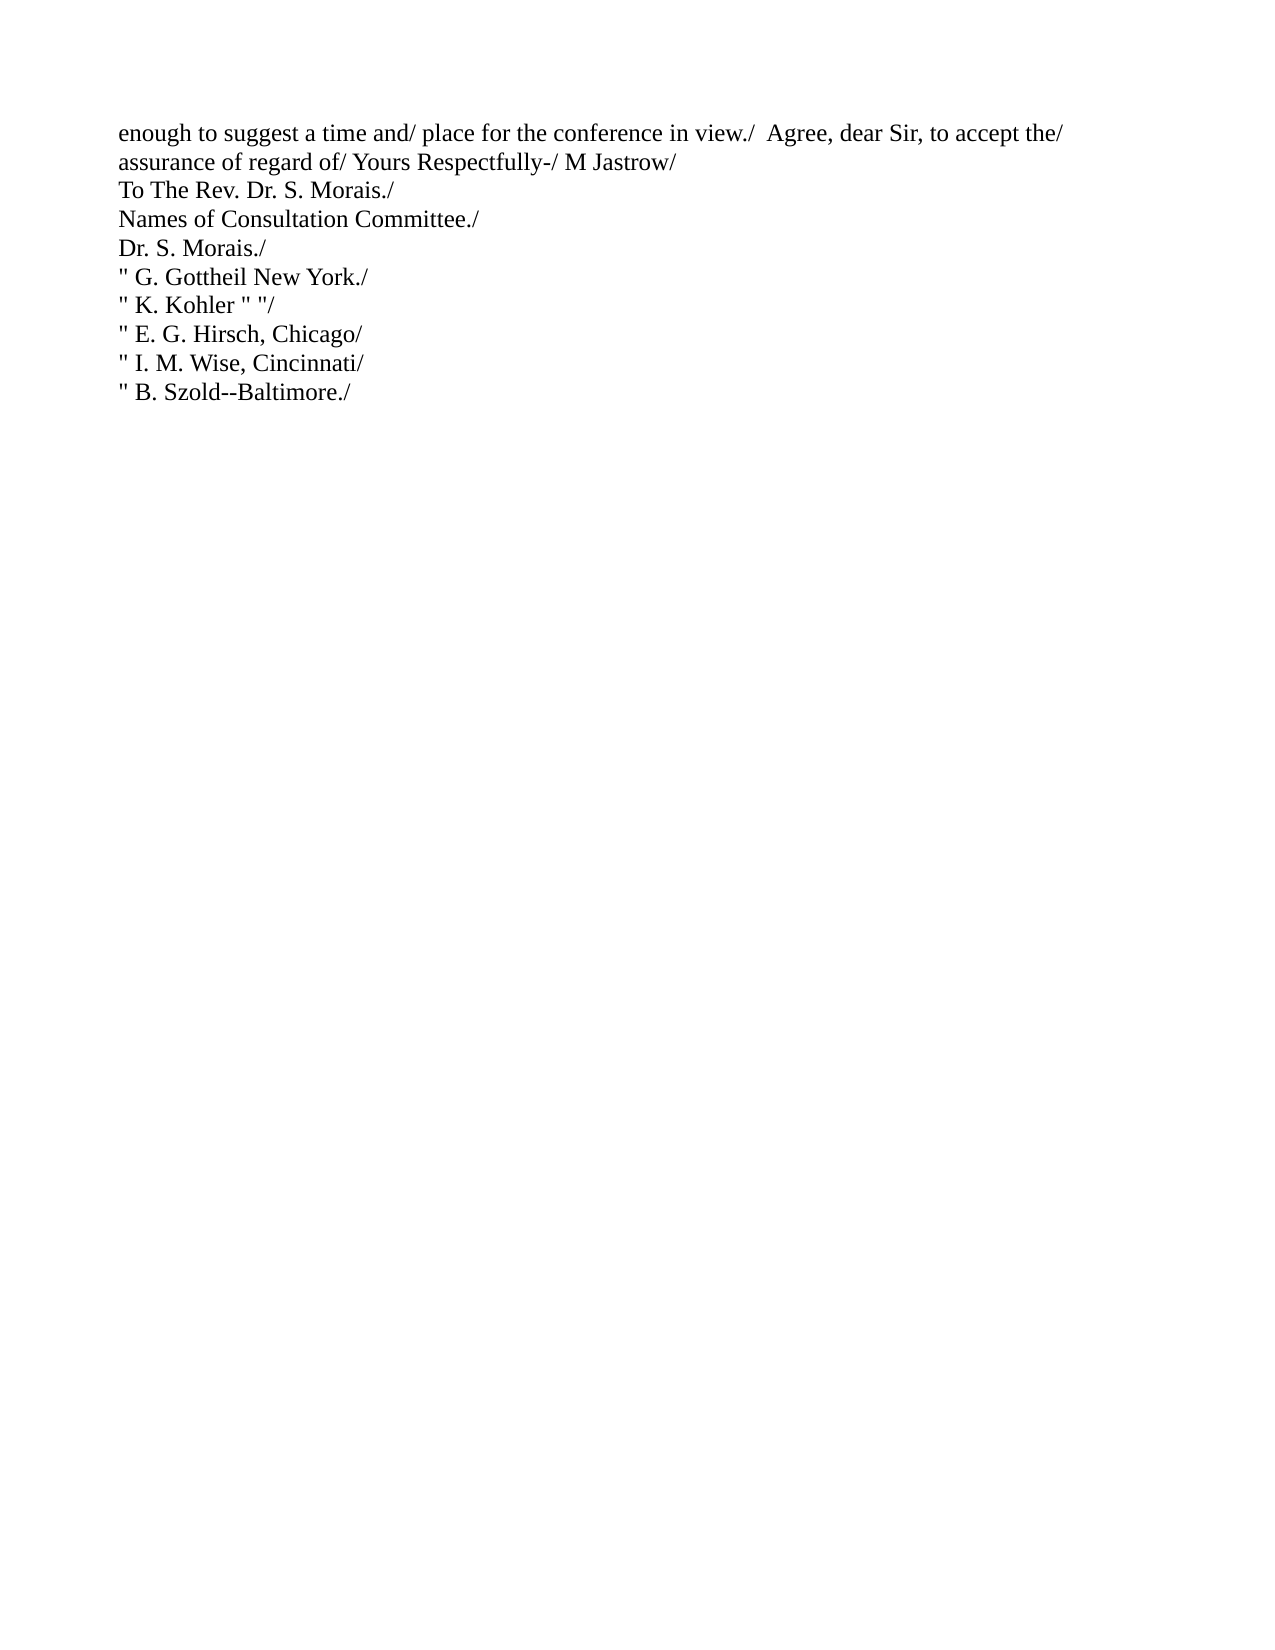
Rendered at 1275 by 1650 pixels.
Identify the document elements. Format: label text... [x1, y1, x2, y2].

text " K. Kohler " "/ [118, 291, 1157, 319]
text " B. Szold--Baltimore./ [118, 377, 1157, 406]
text Names of Consultation Committee./ [118, 204, 1157, 233]
text " G. Gottheil New York./ [118, 262, 1157, 291]
text To The Rev. Dr. S. Morais./ [118, 176, 1157, 204]
text enough to suggest a time and/ place for the conference in view./ Agree, dear Sir, to accept the/ assurance of regard of/ Yours Respectfully-/ M Jastrow/ [118, 118, 1157, 176]
text Dr. S. Morais./ [118, 233, 1157, 262]
text " E. G. Hirsch, Chicago/ [118, 319, 1157, 348]
text " I. M. Wise, Cincinnati/ [118, 348, 1157, 377]
